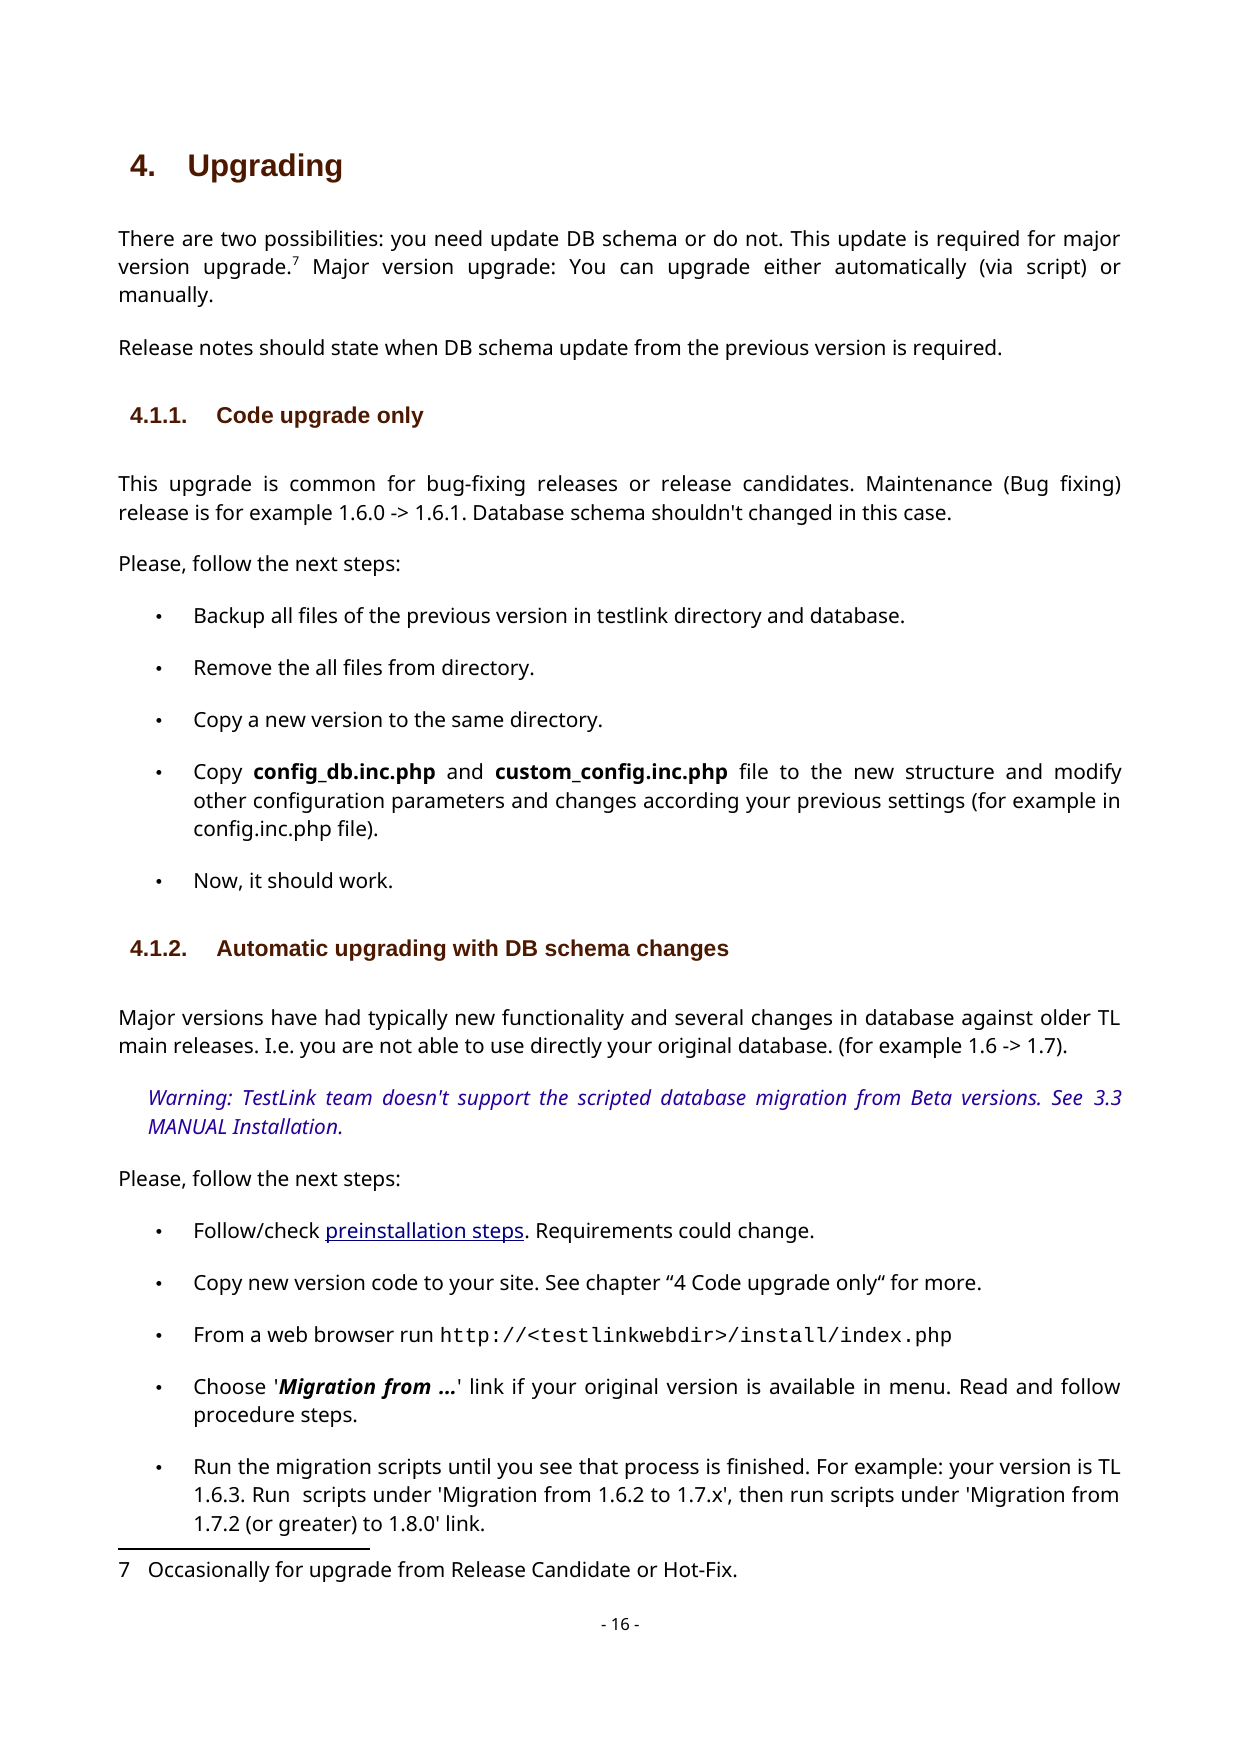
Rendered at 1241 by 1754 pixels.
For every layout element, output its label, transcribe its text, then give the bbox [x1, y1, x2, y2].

list Run the migration scripts until you see that process is finished. For example: your version is TL 1.6.3. Run scripts under 'Migration from 1.6.2 to 1.7.x', then run scripts under 'Migration from 1.7.2 (or greater) to 1.8.0' link. [156, 1452, 1122, 1537]
text Warning: TestLink team doesn't support the scripted database migration from Beta versions. See 3.3 MANUAL Installation. [148, 1083, 1122, 1140]
subtitle Code upgrade only [130, 402, 1110, 428]
list Copy new version code to your site. See chapter “4.1.1 Code upgrade only“ for more. [156, 1268, 1122, 1296]
list Copy a new version to the same directory. [156, 706, 1122, 734]
list Remove the all files from directory. [156, 653, 1122, 682]
list Follow/check preinstallation steps. Requirements could change. [156, 1216, 1122, 1244]
list Now, it should work. [156, 866, 1122, 895]
subtitle Automatic upgrading with DB schema changes [130, 936, 1110, 962]
text Please, follow the next steps: [118, 549, 1122, 578]
text Please, follow the next steps: [118, 1164, 1122, 1192]
text Major versions have had typically new functionality and several changes in database against older TL main releases. I.e. you are not able to use directly your original database. (for example 1.6 -> 1.7). [118, 1003, 1122, 1060]
text Occasionally for upgrade from Release Candidate or Hot-Fix. [118, 1555, 1122, 1583]
subtitle Upgrading [130, 148, 1110, 182]
text Release notes should state when DB schema update from the previous version is required. [118, 333, 1122, 361]
text This upgrade is common for bug-fixing releases or release candidates. Maintenance (Bug fixing) release is for example 1.6.0 -> 1.6.1. Database schema shouldn't changed in this case. [118, 469, 1122, 526]
list From a web browser run http://<testlinkwebdir>/install/index.php [156, 1320, 1122, 1348]
text There are two possibilities: you need update DB schema or do not. This update is required for major version upgrade. Major version upgrade: You can upgrade either automatically (via script) or manually. [118, 224, 1122, 309]
list Copy config_db.inc.php and custom_config.inc.php file to the new structure and modify other configuration parameters and changes according your previous settings (for example in config.inc.php file). [156, 757, 1122, 843]
list Backup all files of the previous version in testlink directory and database. [156, 602, 1122, 630]
list Choose 'Migration from ...' link if your original version is available in menu. Read and follow procedure steps. [156, 1372, 1122, 1429]
